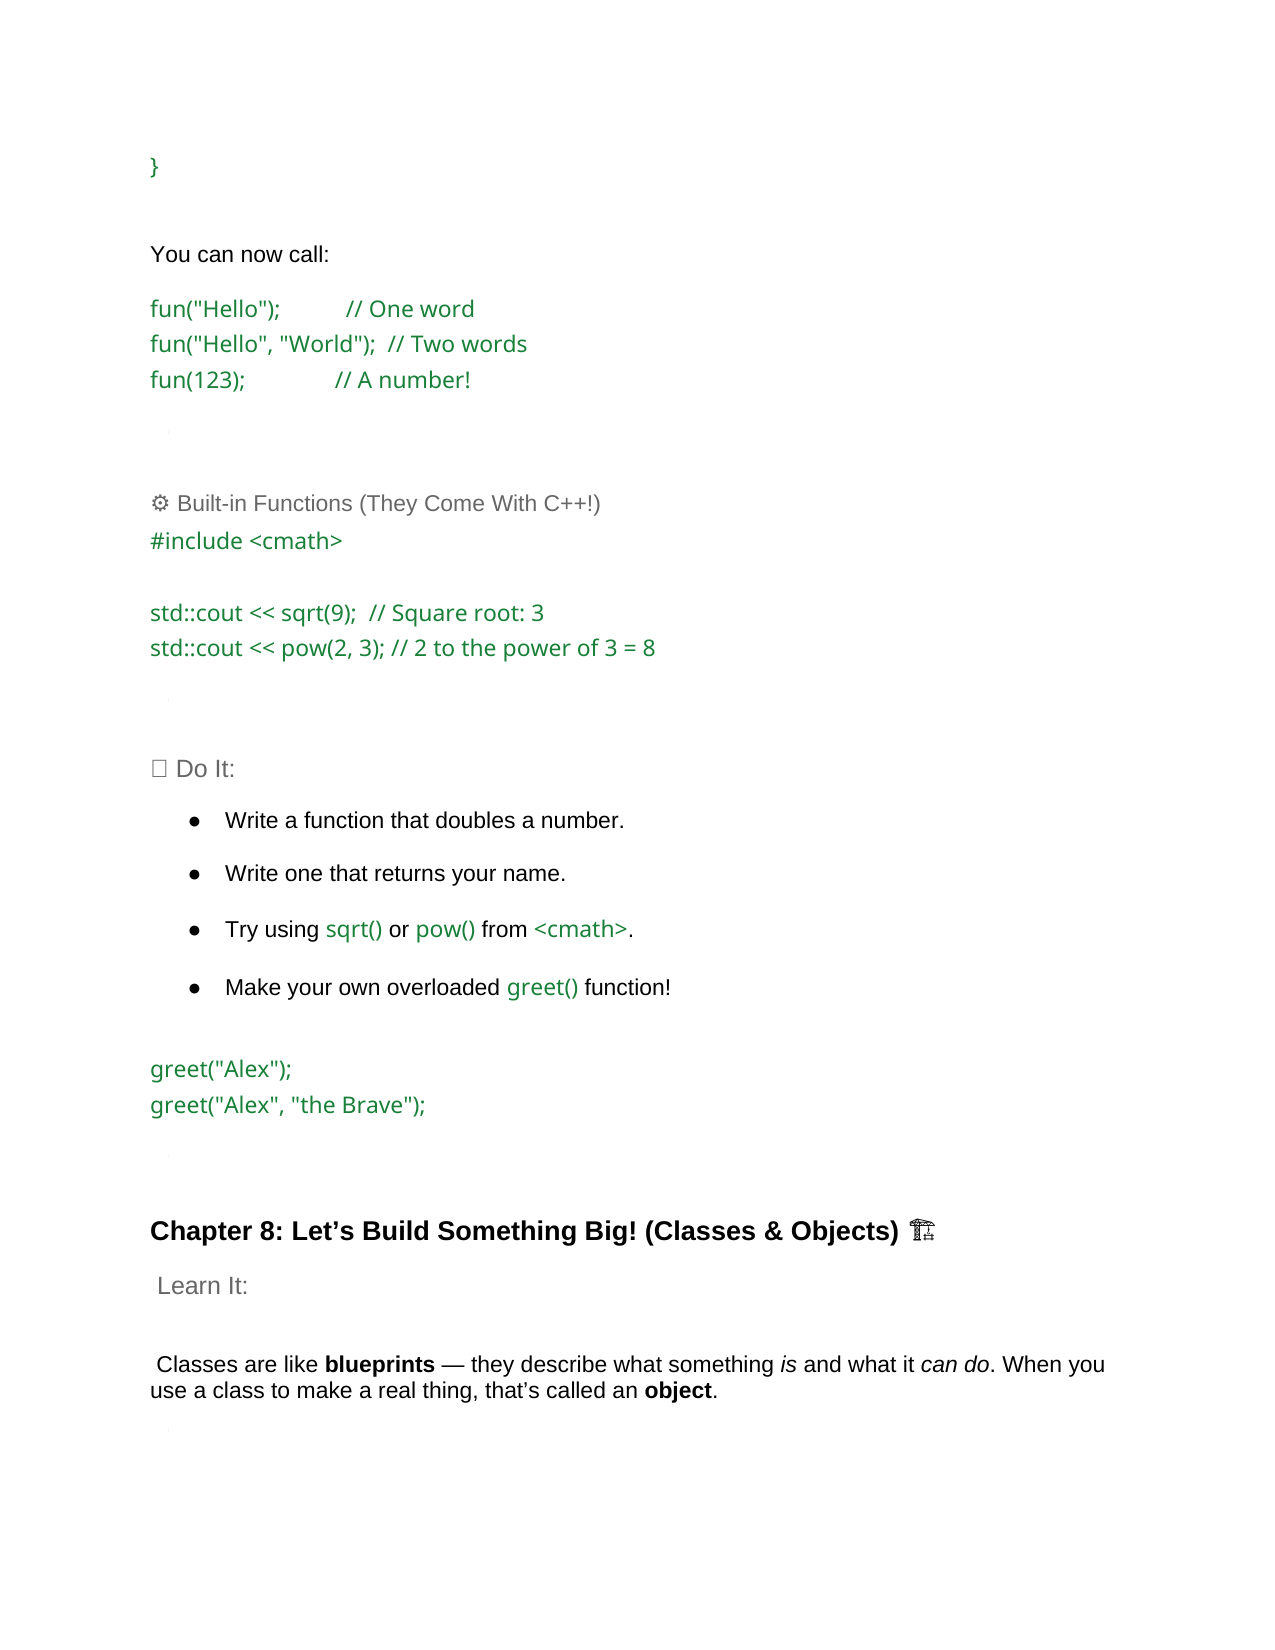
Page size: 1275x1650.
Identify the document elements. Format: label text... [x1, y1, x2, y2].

subtitle 🧠 Do It: [150, 754, 1125, 782]
list Write a function that doubles a number. [187, 807, 1125, 860]
text std::cout << pow(2, 3); // 2 to the power of 3 = 8 [150, 632, 1125, 664]
text std::cout << sqrt(9); // Square root: 3 [150, 596, 1125, 628]
subtitle 👩‍🏫 Learn It: [150, 1271, 1125, 1299]
text fun(123); // A number! [150, 364, 1125, 396]
text } [150, 150, 1125, 181]
text Classes are like blueprints — they describe what something is and what it can do. When you use a class to make a real thing, that’s called an object. [150, 1324, 1125, 1404]
subtitle ⚙️ Built-in Functions (They Come With C++!) [150, 490, 1125, 516]
subtitle Chapter 8: Let’s Build Something Big! (Classes & Objects) 🏗️ [150, 1214, 1125, 1246]
list Try using sqrt() or pow() from <cmath>. [187, 913, 1125, 971]
text fun("Hello", "World"); // Two words [150, 328, 1125, 360]
text greet("Alex", "the Brave"); [150, 1089, 1125, 1120]
text greet("Alex"); [150, 1053, 1125, 1084]
text #include <cmath> [150, 524, 1125, 556]
text You can now call: [150, 241, 1125, 267]
text fun("Hello"); // One word [150, 292, 1125, 324]
list Write one that returns your name. [187, 860, 1125, 913]
list Make your own overloaded greet() function! [187, 971, 1125, 1028]
